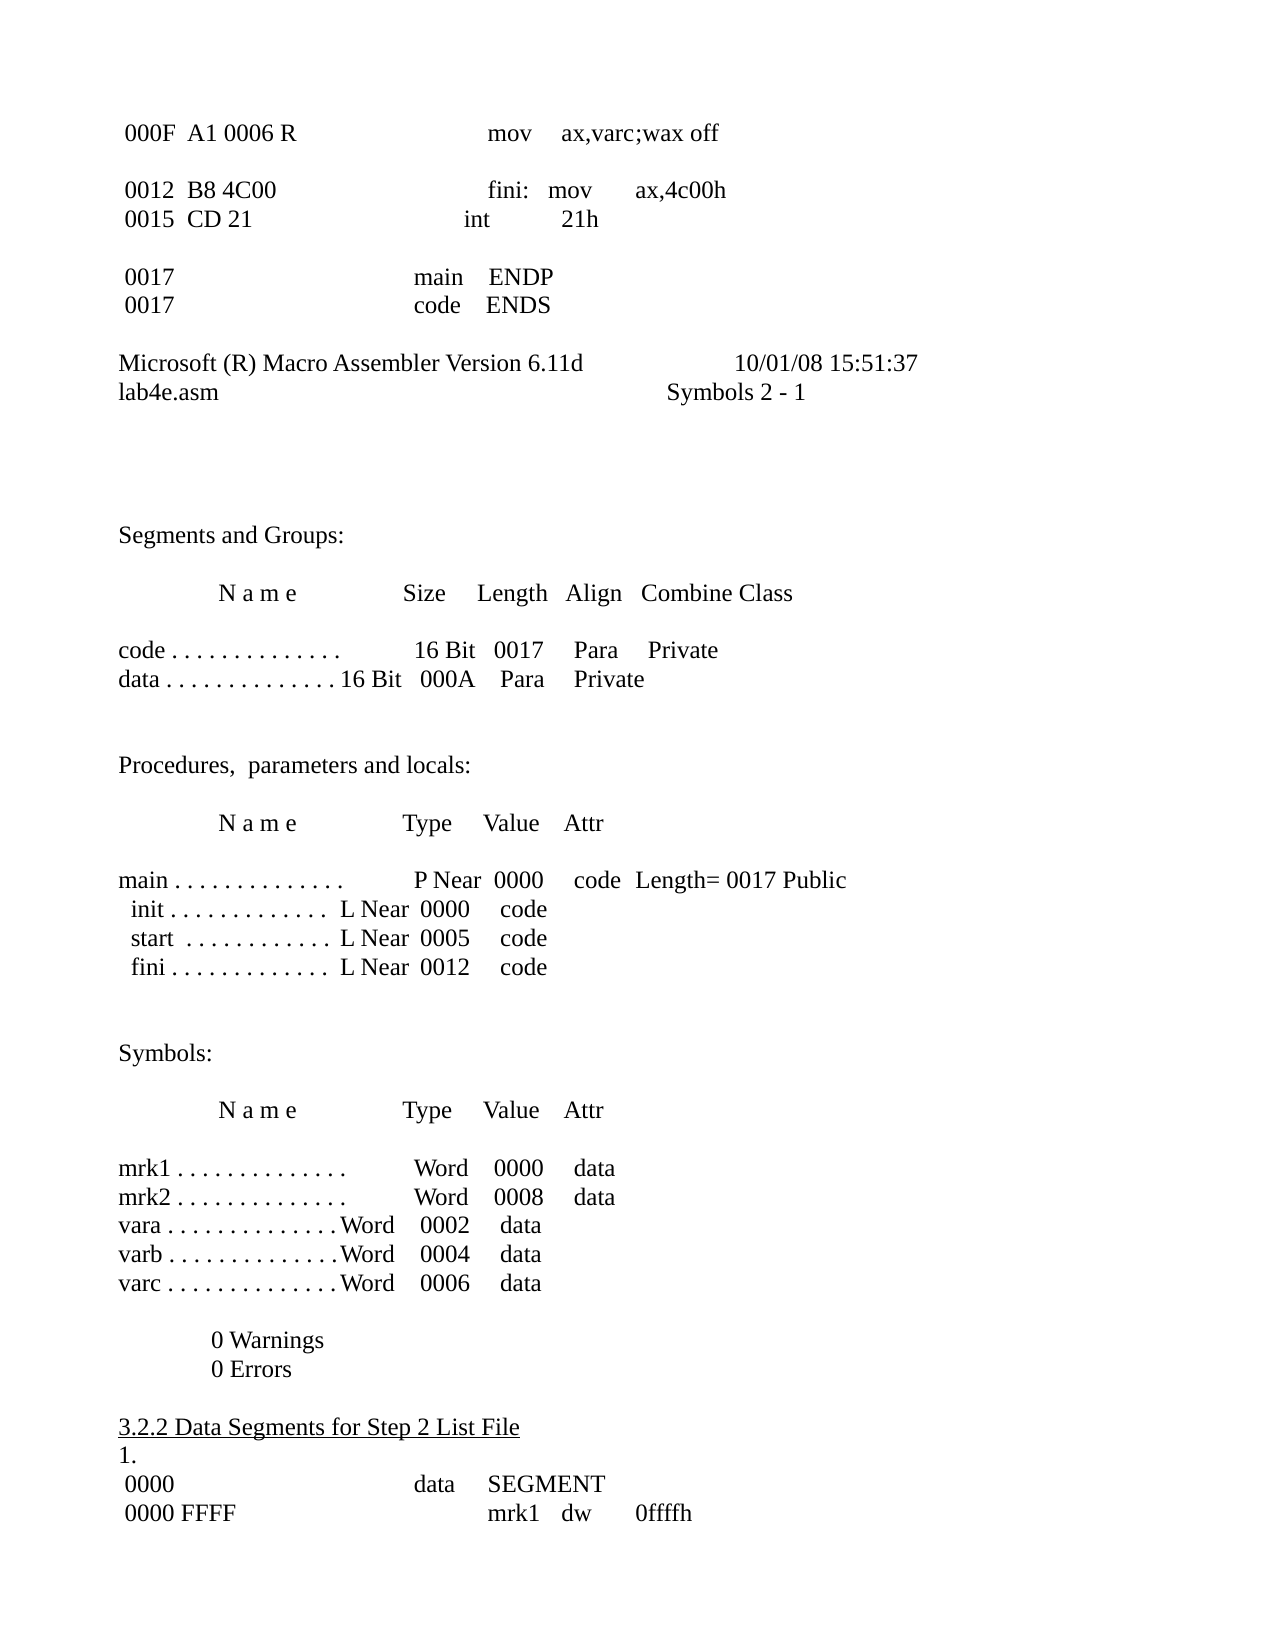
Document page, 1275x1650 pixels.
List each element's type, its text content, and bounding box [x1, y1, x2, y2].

text 000F A1 0006 R mov ax,varc ;wax off [118, 118, 1157, 147]
text 3.2.2 Data Segments for Step 2 List File [118, 1412, 1157, 1441]
text start . . . . . . . . . . . . L Near 0005 code [118, 923, 1157, 952]
text lab4e.asm Symbols 2 - 1 [118, 377, 1157, 406]
text mrk2 . . . . . . . . . . . . . . Word 0008 data [118, 1182, 1157, 1211]
text N a m e Type Value Attr [118, 808, 1157, 837]
text code . . . . . . . . . . . . . . 16 Bit 0017 Para Private [118, 636, 1157, 664]
text Microsoft (R) Macro Assembler Version 6.11d 10/01/08 15:51:37 [118, 348, 1157, 377]
text Procedures, parameters and locals: [118, 751, 1157, 779]
text 0000 FFFF mrk1 dw 0ffffh [118, 1498, 1157, 1527]
text varb . . . . . . . . . . . . . . Word 0004 data [118, 1239, 1157, 1268]
text 0017 code ENDS [118, 291, 1157, 319]
text 0012 B8 4C00 fini: mov ax,4c00h [118, 176, 1157, 204]
text 0 Errors [118, 1354, 1157, 1383]
text 0017 main ENDP [118, 262, 1157, 291]
text main . . . . . . . . . . . . . . P Near 0000 code Length= 0017 Public [118, 866, 1157, 894]
text 0015 CD 21 int 21h [118, 204, 1157, 233]
text Segments and Groups: [118, 521, 1157, 549]
text varc . . . . . . . . . . . . . . Word 0006 data [118, 1268, 1157, 1297]
text vara . . . . . . . . . . . . . . Word 0002 data [118, 1211, 1157, 1239]
text data . . . . . . . . . . . . . . 16 Bit 000A Para Private [118, 664, 1157, 693]
text 0 Warnings [118, 1326, 1157, 1354]
text mrk1 . . . . . . . . . . . . . . Word 0000 data [118, 1153, 1157, 1182]
text 1. [118, 1441, 1157, 1469]
text Symbols: [118, 1038, 1157, 1067]
text init . . . . . . . . . . . . . L Near 0000 code [118, 894, 1157, 923]
text N a m e Size Length Align Combine Class [118, 578, 1157, 607]
text N a m e Type Value Attr [118, 1096, 1157, 1124]
text 0000 data SEGMENT [118, 1469, 1157, 1498]
text fini . . . . . . . . . . . . . L Near 0012 code [118, 952, 1157, 981]
